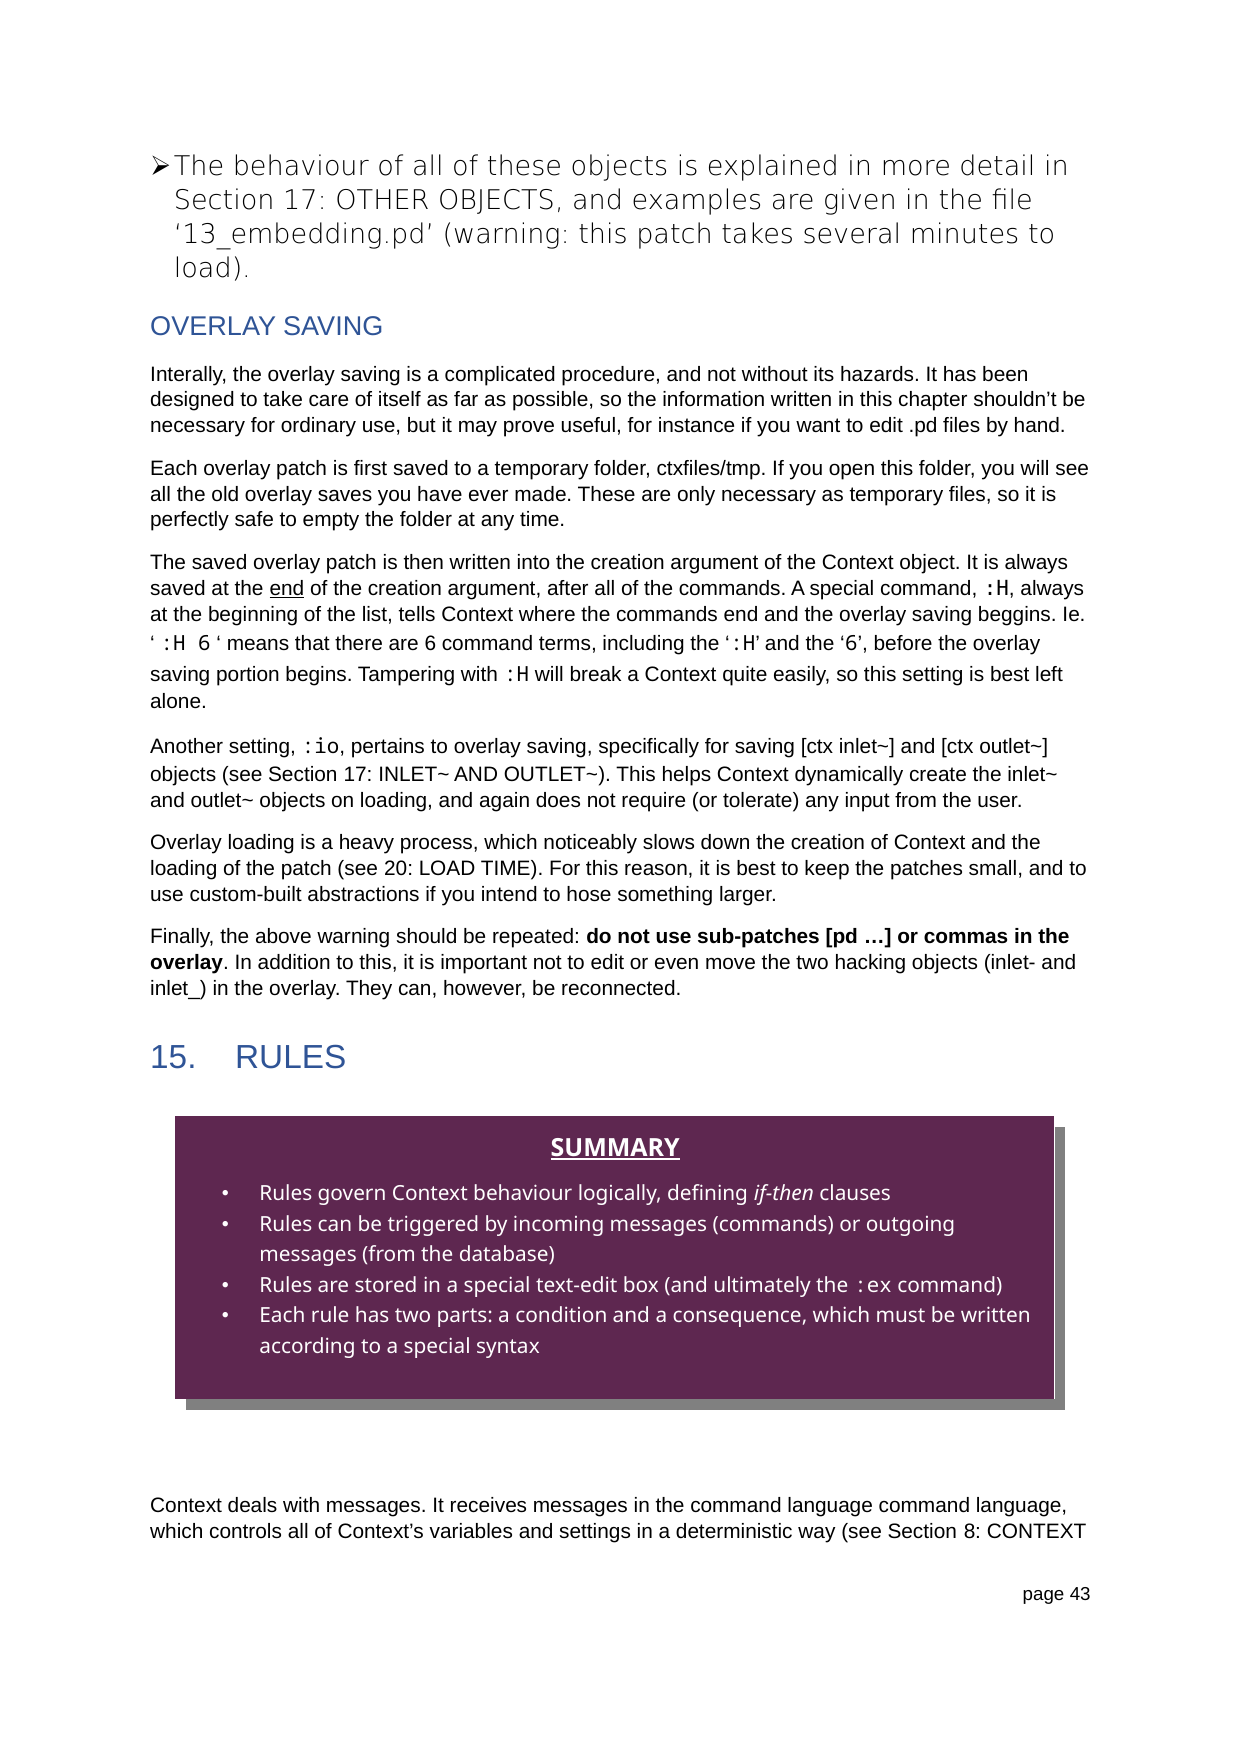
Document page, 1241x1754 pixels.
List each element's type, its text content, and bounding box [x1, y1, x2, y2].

subtitle RULES [150, 1037, 1090, 1076]
list Rules can be triggered by incoming messages (commands) or outgoing messages (from the database) [222, 1209, 1046, 1268]
text Overlay loading is a heavy process, which noticeably slows down the creation of Context and the loading of the patch (see 20: LOAD TIME). For this reason, it is best to keep the patches small, and to use custom-built abstractions if you intend to hose something larger. [150, 830, 1090, 906]
text Context deals with messages. It receives messages in the command language command language, which controls all of Context’s variables and settings in a deterministic way (see Section 8: CONTEXT [150, 1493, 1090, 1542]
text Each overlay patch is first saved to a temporary folder, ctxfiles/tmp. If you open this folder, you will see all the old overlay saves you have ever made. These are only necessary as temporary files, so it is perfectly safe to empty the folder at any time. [150, 456, 1090, 531]
text The saved overlay patch is then written into the creation argument of the Context object. It is always saved at the end of the creation argument, after all of the commands. A special command, :H, always at the beginning of the list, tells Context where the commands end and the overlay saving beggins. Ie. ‘ :H 6 ‘ means that there are 6 command terms, including the ‘:H’ and the ‘6’, before the overlay saving portion begins. Tampering with :H will break a Context quite easily, so this setting is best left alone. [150, 550, 1090, 713]
text Finally, the above warning should be repeated: do not use sub-patches [pd …] or commas in the overlay. In addition to this, it is important not to edit or even move the two hacking objects (inlet- and inlet_) in the overlay. They can, however, be reconnected. [150, 924, 1090, 1000]
subtitle SUMMARY [184, 1129, 1046, 1163]
list Rules govern Context behaviour logically, defining if-then clauses [222, 1178, 1046, 1206]
list Rules are stored in a special text-edit box (and ultimately the :ex command) [222, 1270, 1046, 1298]
text Interally, the overlay saving is a complicated procedure, and not without its hazards. It has been designed to take care of itself as far as possible, so the information written in this chapter shouldn’t be necessary for ordinary use, but it may prove useful, for instance if you want to edit .pd files by hand. [150, 361, 1090, 437]
list Each rule has two parts: a condition and a consequence, which must be written according to a special syntax [222, 1301, 1046, 1359]
text Another setting, :io, pertains to overlay saving, specifically for saving [ctx inlet~] and [ctx outlet~] objects (see Section 17: INLET~ AND OUTLET~). This helps Context dynamically create the inlet~ and outlet~ objects on loading, and again does not require (or tolerate) any input from the user. [150, 731, 1090, 812]
list The behaviour of all of these objects is explained in more detail in Section 17: OTHER OBJECTS, and examples are given in the file ‘13_embedding.pd’ (warning: this patch takes several minutes to load). [150, 150, 1090, 284]
subtitle OVERLAY SAVING [150, 310, 1090, 341]
